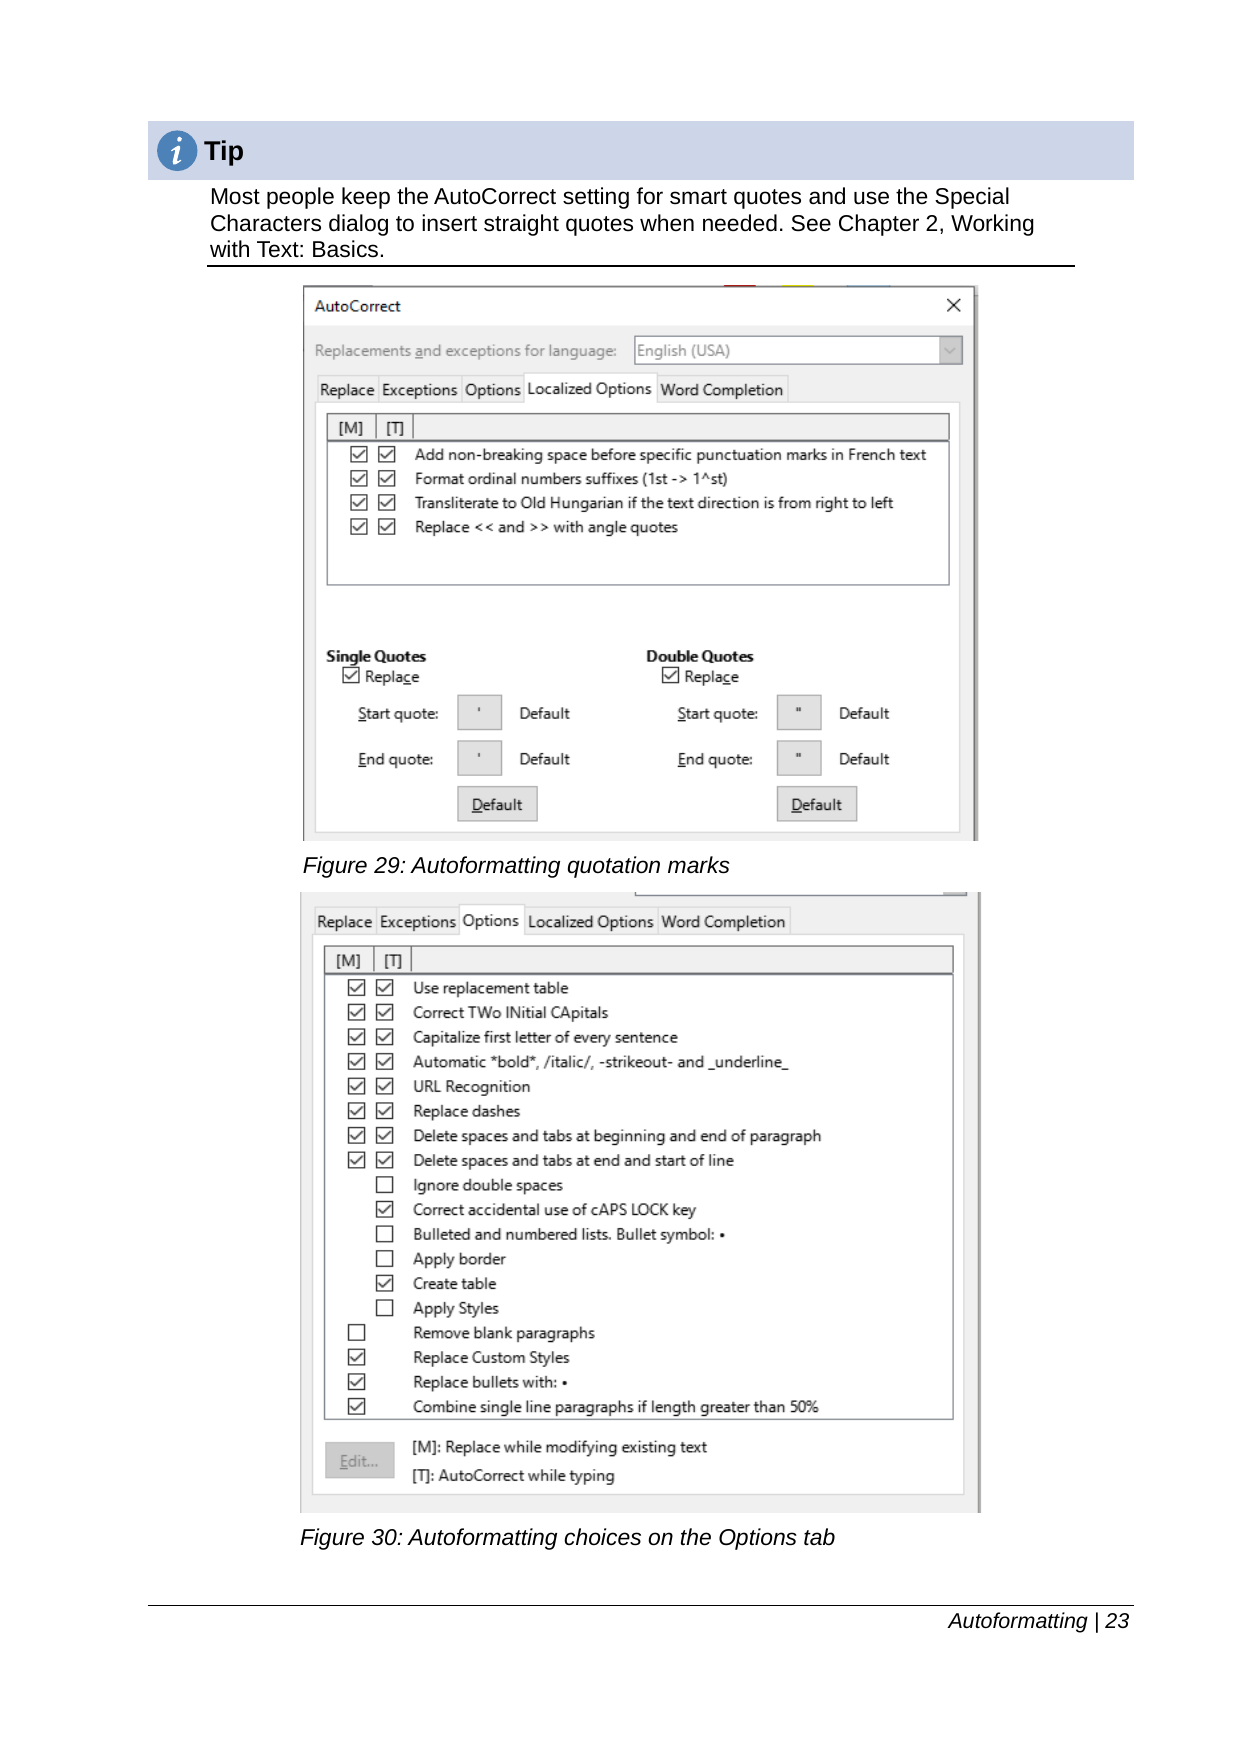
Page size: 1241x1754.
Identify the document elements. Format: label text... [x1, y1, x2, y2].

picture [303, 285, 979, 841]
text Figure 29: Autoformatting quotation marks [303, 852, 979, 879]
subtitle Tip [148, 121, 1134, 180]
picture [300, 892, 982, 1513]
text Most people keep the AutoCorrect setting for smart quotes and use the Special Characters dialog to insert straight quotes when needed. See Chapter 2, Working with Text: Basics. [207, 180, 1075, 265]
text Figure 30: Autoformatting choices on the Options tab [300, 1524, 982, 1551]
